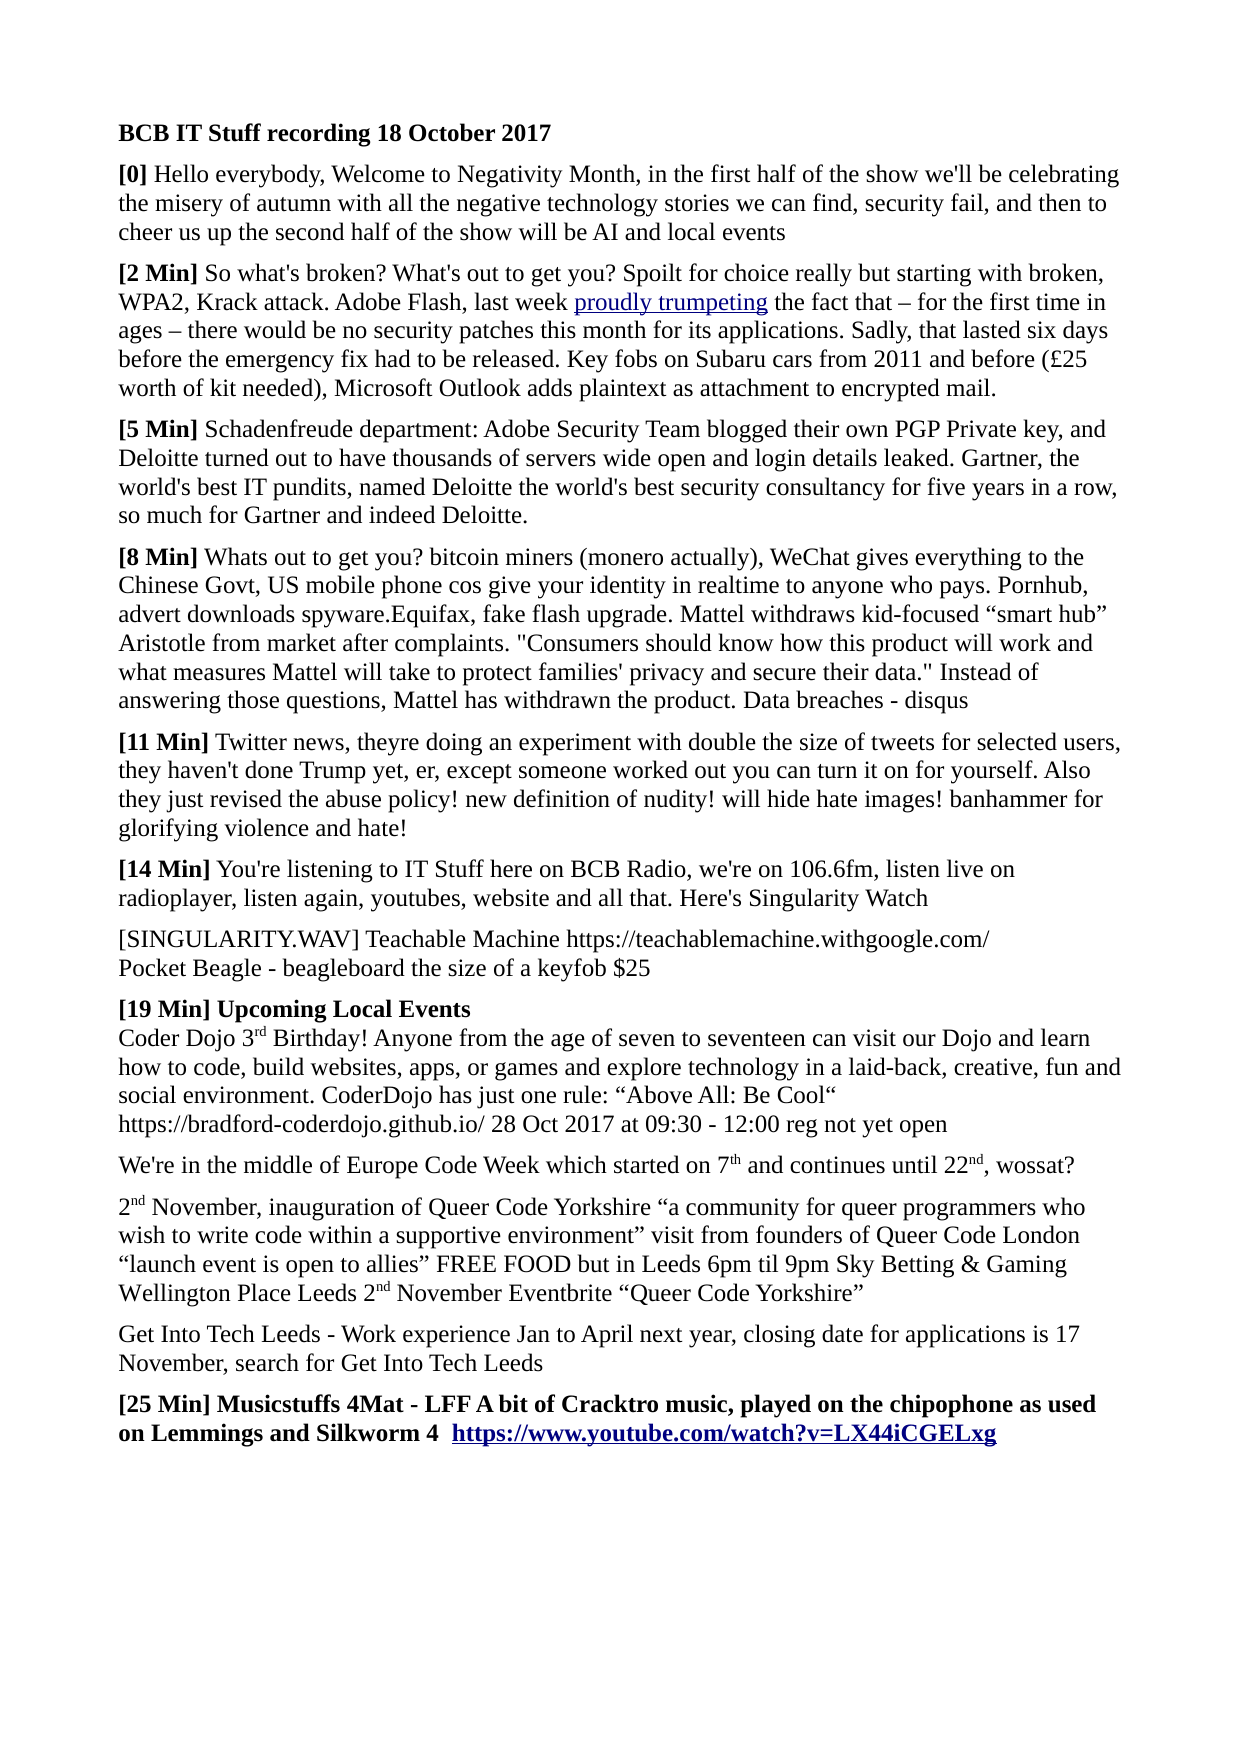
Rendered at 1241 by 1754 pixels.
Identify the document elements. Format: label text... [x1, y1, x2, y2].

text 2nd November, inauguration of Queer Code Yorkshire “a community for queer programmers who wish to write code within a supportive environment” visit from founders of Queer Code London “launch event is open to allies” FREE FOOD but in Leeds 6pm til 9pm Sky Betting & Gaming Wellington Place Leeds 2nd November Eventbrite “Queer Code Yorkshire” [118, 1192, 1122, 1307]
text [25 Min] Musicstuffs 4Mat - LFF A bit of Cracktro music, played on the chipophone as used on Lemmings and Silkworm 4 https://www.youtube.com/watch?v=LX44iCGELxg [118, 1389, 1122, 1476]
text [0] Hello everybody, Welcome to Negativity Month, in the first half of the show we'll be celebrating the misery of autumn with all the negative technology stories we can find, security fail, and then to cheer us up the second half of the show will be AI and local events [118, 159, 1122, 246]
text [5 Min] Schadenfreude department: Adobe Security Team blogged their own PGP Private key, and Deloitte turned out to have thousands of servers wide open and login details leaked. Gartner, the world's best IT pundits, named Deloitte the world's best security consultancy for five years in a row, so much for Gartner and indeed Deloitte. [118, 414, 1122, 529]
text [14 Min] You're listening to IT Stuff here on BCB Radio, we're on 106.6fm, listen live on radioplayer, listen again, youtubes, website and all that. Here's Singularity Watch [118, 854, 1122, 912]
text BCB IT Stuff recording 18 October 2017 [118, 118, 1122, 147]
text [2 Min] So what's broken? What's out to get you? Spoilt for choice really but starting with broken, WPA2, Krack attack. Adobe Flash, last week proudly trumpeting the fact that – for the first time in ages – there would be no security patches this month for its applications. Sadly, that lasted six days before the emergency fix had to be released. Key fobs on Subaru cars from 2011 and before (£25 worth of kit needed), Microsoft Outlook adds plaintext as attachment to encrypted mail. [118, 258, 1122, 402]
text [19 Min] Upcoming Local Events Coder Dojo 3rd Birthday! Anyone from the age of seven to seventeen can visit our Dojo and learn how to code, build websites, apps, or games and explore technology in a laid-back, creative, fun and social environment. CoderDojo has just one rule: “Above All: Be Cool“ https://bradford-coderdojo.github.io/ 28 Oct 2017 at 09:30 - 12:00 reg not yet open [118, 994, 1122, 1138]
text Get Into Tech Leeds - Work experience Jan to April next year, closing date for applications is 17 November, search for Get Into Tech Leeds [118, 1319, 1122, 1377]
text [11 Min] Twitter news, theyre doing an experiment with double the size of tweets for selected users, they haven't done Trump yet, er, except someone worked out you can turn it on for yourself. Also they just revised the abuse policy! new definition of nudity! will hide hate images! banhammer for glorifying violence and hate! [118, 727, 1122, 842]
text [8 Min] Whats out to get you? bitcoin miners (monero actually), WeChat gives everything to the Chinese Govt, US mobile phone cos give your identity in realtime to anyone who pays. Pornhub, advert downloads spyware.Equifax, fake flash upgrade. Mattel withdraws kid-focused “smart hub” Aristotle from market after complaints. "Consumers should know how this product will work and what measures Mattel will take to protect families' privacy and secure their data." Instead of answering those questions, Mattel has withdrawn the product. Data breaches - disqus [118, 542, 1122, 714]
text [SINGULARITY.WAV] Teachable Machine https://teachablemachine.withgoogle.com/ Pocket Beagle - beagleboard the size of a keyfob $25 [118, 924, 1122, 982]
text We're in the middle of Europe Code Week which started on 7th and continues until 22nd, wossat? [118, 1151, 1122, 1179]
